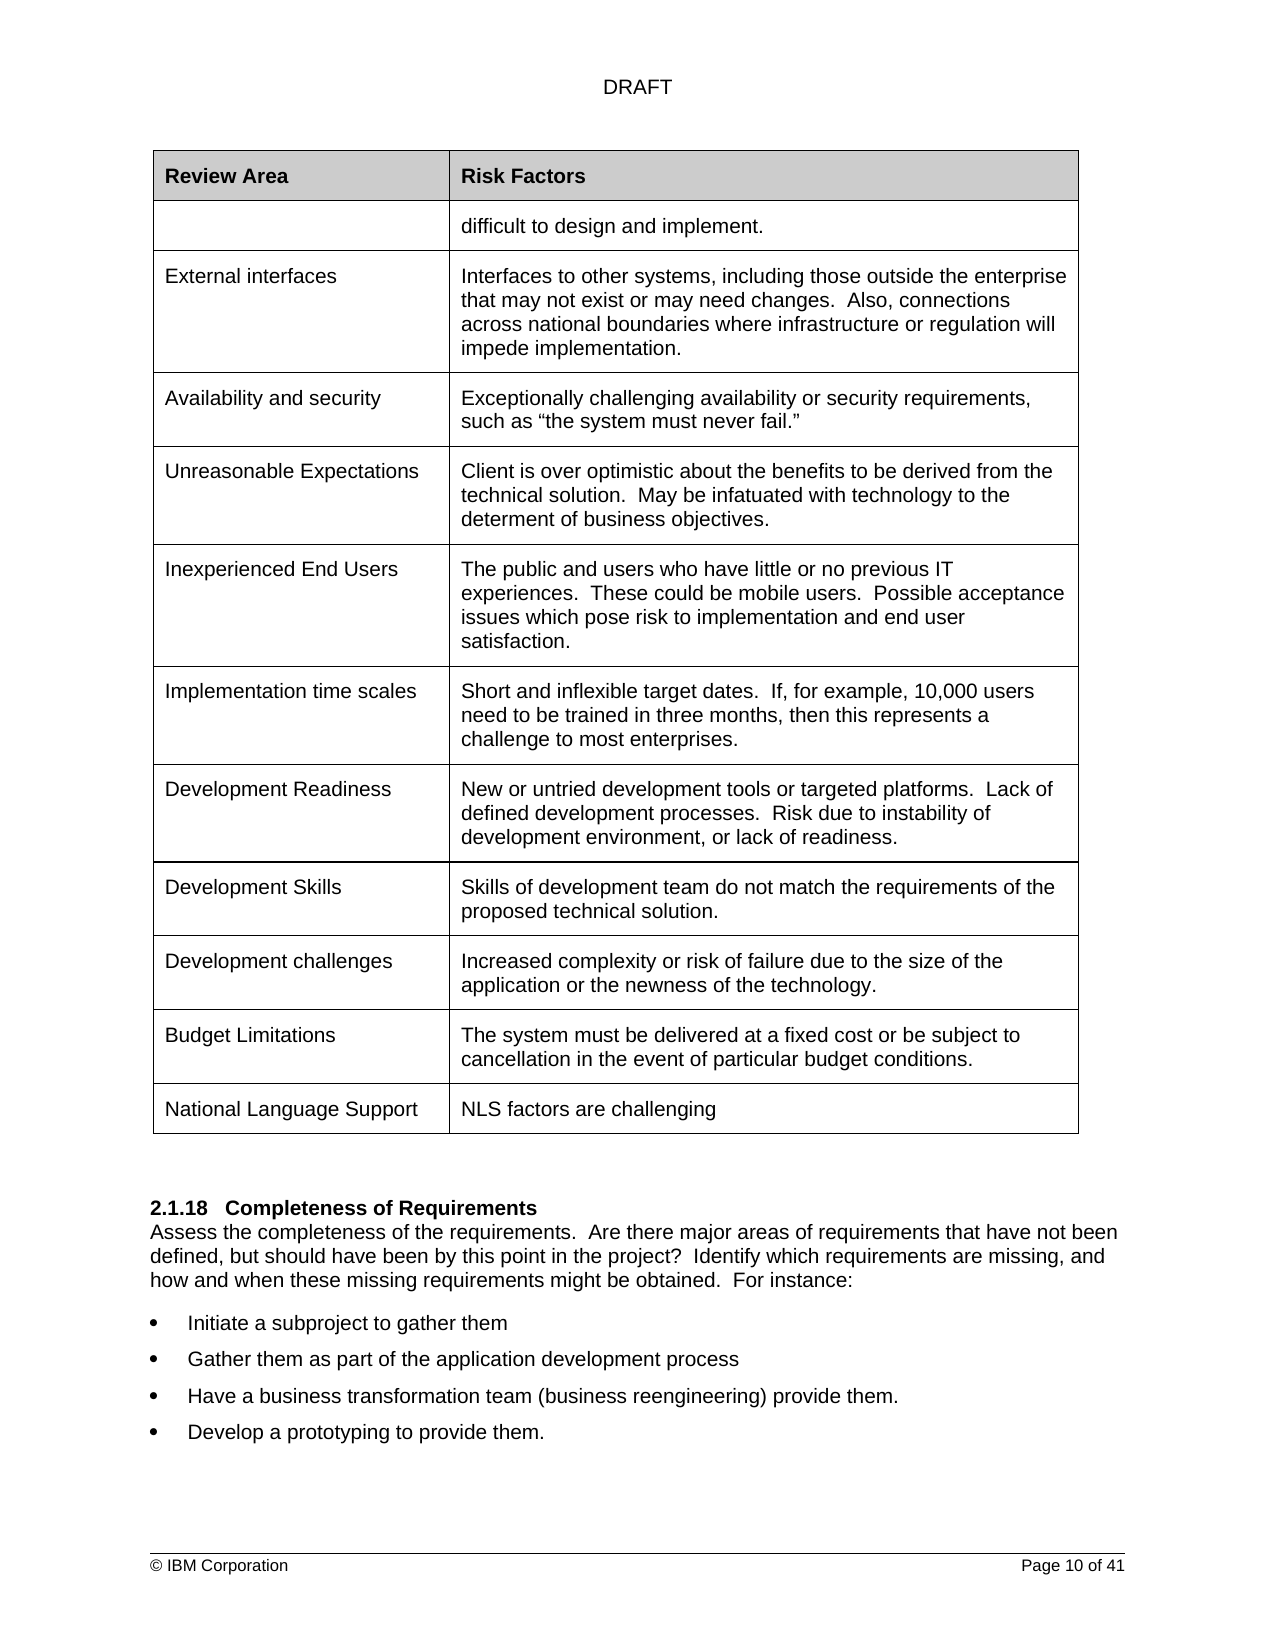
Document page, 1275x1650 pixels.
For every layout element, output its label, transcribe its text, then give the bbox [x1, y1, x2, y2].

table_cell Short and inflexible target dates. If, for example, 10,000 users need to be trained in three months, then this represents a challenge to most enterprises. [450, 667, 1078, 763]
table_cell New or untried development tools or targeted platforms. Lack of defined development processes. Risk due to instability of development environment, or lack of readiness. [450, 765, 1078, 861]
table_cell Inexperienced End Users [154, 545, 449, 666]
table_cell National Language Support [154, 1084, 449, 1133]
table_cell Budget Limitations [154, 1010, 449, 1083]
table_cell Increased complexity or risk of failure due to the size of the application or the newness of the technology. [450, 936, 1078, 1009]
table_cell [154, 201, 449, 250]
list Have a business transformation team (business reengineering) provide them. [150, 1383, 1125, 1408]
table_cell difficult to design and implement. [450, 201, 1078, 250]
table_cell Development challenges [154, 936, 449, 1009]
table_header Review Area [154, 151, 449, 200]
table_cell Development Skills [154, 863, 449, 935]
list Initiate a subproject to gather them [150, 1310, 1125, 1334]
table_cell Client is over optimistic about the benefits to be derived from the technical solution. May be infatuated with technology to the determent of business objectives. [450, 447, 1078, 544]
table_cell The system must be delivered at a fixed cost or be subject to cancellation in the event of particular budget conditions. [450, 1010, 1078, 1083]
table_cell Skills of development team do not match the requirements of the proposed technical solution. [450, 863, 1078, 935]
table_cell NLS factors are challenging [450, 1084, 1078, 1133]
table_cell Implementation time scales [154, 667, 449, 763]
table_cell External interfaces [154, 251, 449, 372]
subtitle Completeness of Requirements [150, 1196, 1125, 1220]
text Assess the completeness of the requirements. Are there major areas of requirements that have not been defined, but should have been by this point in the project? Identify which requirements are missing, and how and when these missing requirements might be obtained. For instance: [150, 1220, 1125, 1292]
list Gather them as part of the application development process [150, 1347, 1125, 1371]
table_cell Availability and security [154, 373, 449, 446]
table_cell Interfaces to other systems, including those outside the enterprise that may not exist or may need changes. Also, connections across national boundaries where infrastructure or regulation will impede implementation. [450, 251, 1078, 372]
table_cell Development Readiness [154, 765, 449, 861]
list Develop a prototyping to provide them. [150, 1420, 1125, 1444]
table_cell The public and users who have little or no previous IT experiences. These could be mobile users. Possible acceptance issues which pose risk to implementation and end user satisfaction. [450, 545, 1078, 666]
table_cell Unreasonable Expectations [154, 447, 449, 544]
table_cell Exceptionally challenging availability or security requirements, such as “the system must never fail.” [450, 373, 1078, 446]
table_header Risk Factors [450, 151, 1078, 200]
